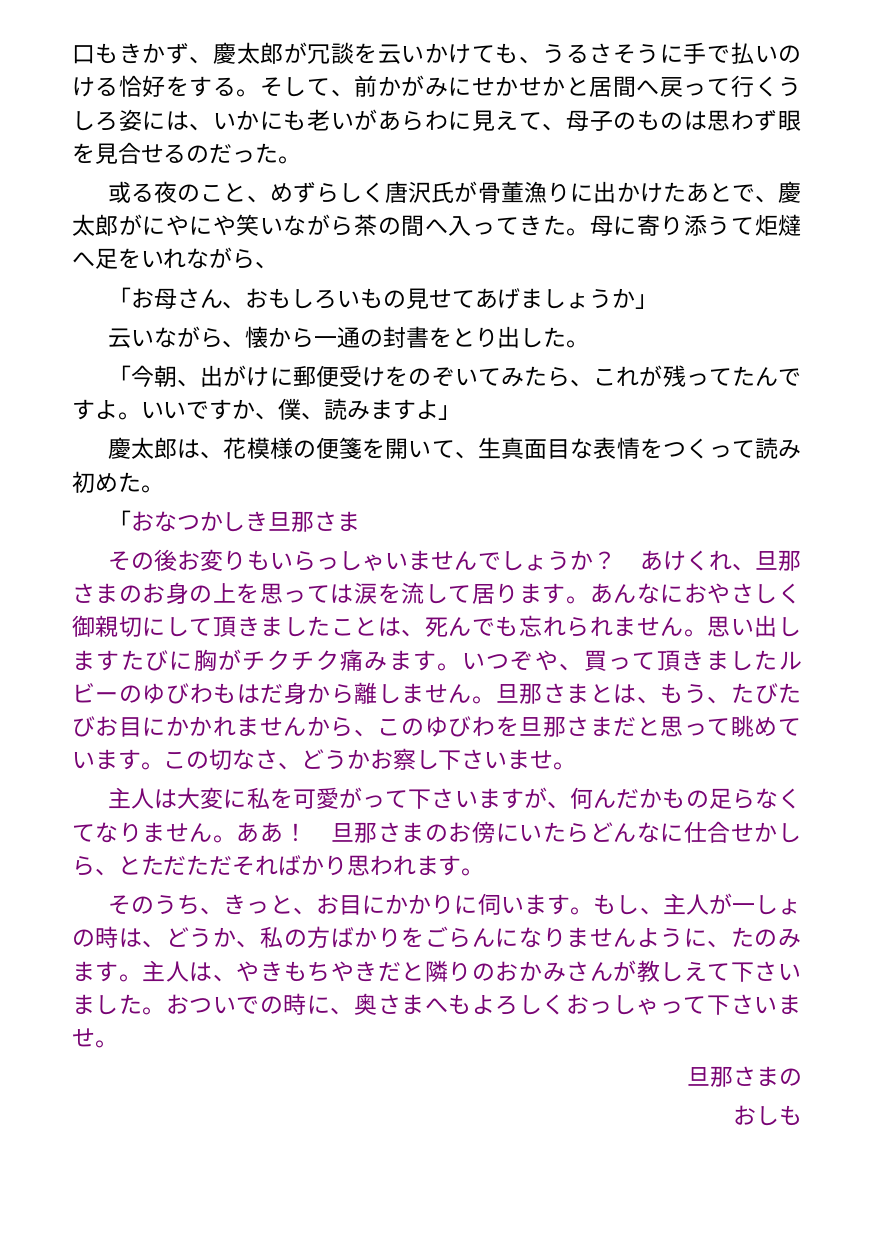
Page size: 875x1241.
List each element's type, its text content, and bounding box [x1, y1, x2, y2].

text そのうち、きっと、お目にかかりに伺います。もし、主人が一しょの時は、どうか、私の方ばかりをごらんになりませんように、たのみます。主人は、やきもちやきだと隣りのおかみさんが教しえて下さいました。おついでの時に、奥さまへもよろしくおっしゃって下さいませ。 [72, 887, 802, 1053]
text 慶太郎は、花模様の便箋を開いて、生真面目な表情をつくって読み初めた。 [72, 431, 802, 498]
text 「今朝、出がけに郵便受けをのぞいてみたら、これが残ってたんですよ。いいですか、僕、読みますよ」 [72, 359, 802, 425]
text 旦那さまの [72, 1059, 802, 1092]
text 「おなつかしき旦那さま [72, 504, 802, 537]
text 云いながら、懐から一通の封書をとり出した。 [72, 320, 802, 353]
text 「お母さん、おもしろいもの見せてあげましょうか」 [72, 281, 802, 314]
text その後お変りもいらっしゃいませんでしょうか？ あけくれ、旦那さまのお身の上を思っては涙を流して居ります。あんなにおやさしく御親切にして頂きましたことは、死んでも忘れられません。思い出しますたびに胸がチクチク痛みます。いつぞや、買って頂きましたルビーのゆびわもはだ身から離しません。旦那さまとは、もう、たびたびお目にかかれませんから、このゆびわを旦那さまだと思って眺めています。この切なさ、どうかお察し下さいませ。 [72, 543, 802, 775]
text 口もきかず、慶太郎が冗談を云いかけても、うるさそうに手で払いのける恰好をする。そして、前かがみにせかせかと居間へ戻って行くうしろ姿には、いかにも老いがあらわに見えて、母子のものは思わず眼を見合せるのだった。 [72, 36, 802, 169]
text 主人は大変に私を可愛がって下さいますが、何んだかもの足らなくてなりません。ああ！ 旦那さまのお傍にいたらどんなに仕合せかしら、とただただそればかり思われます。 [72, 781, 802, 881]
text 或る夜のこと、めずらしく唐沢氏が骨董漁りに出かけたあとで、慶太郎がにやにや笑いながら茶の間へ入ってきた。母に寄り添うて炬燵へ足をいれながら、 [72, 175, 802, 274]
text おしも [72, 1098, 802, 1131]
